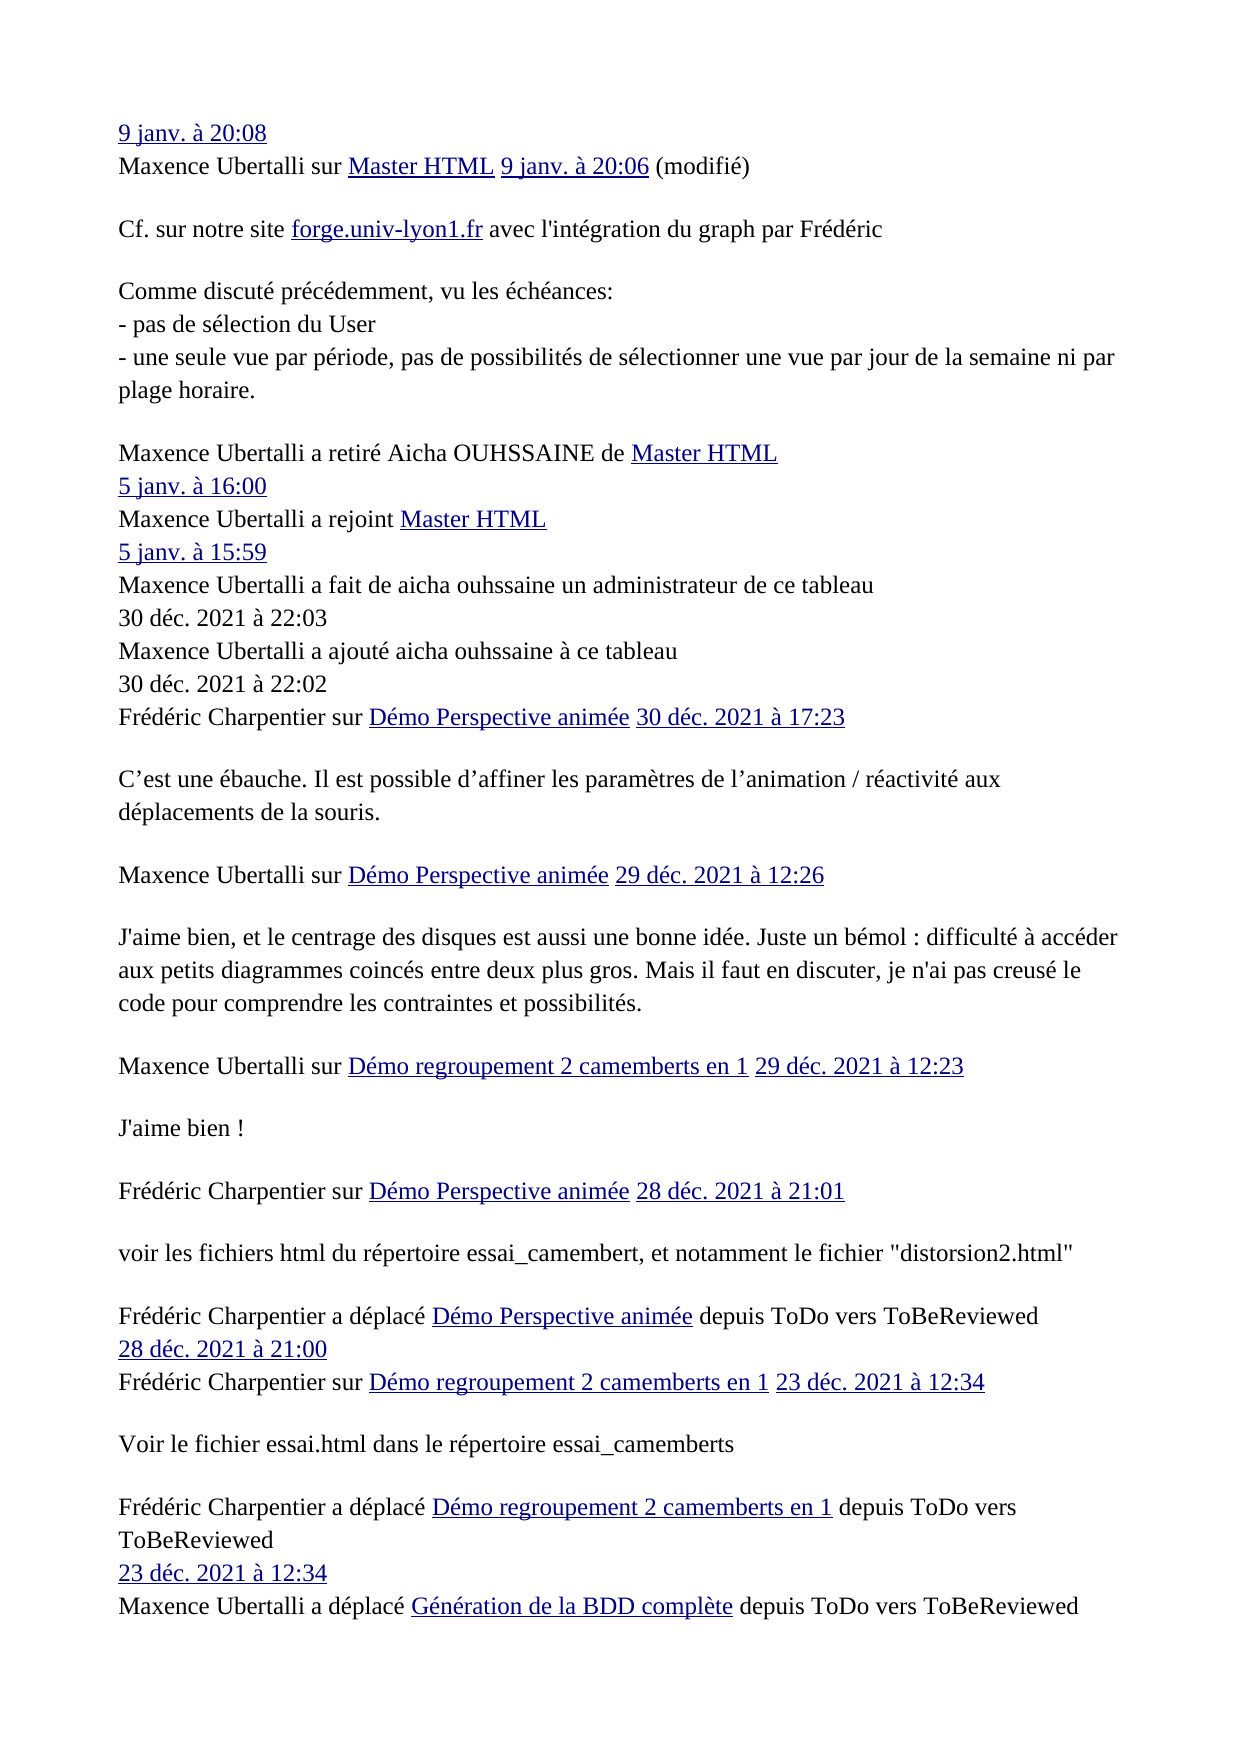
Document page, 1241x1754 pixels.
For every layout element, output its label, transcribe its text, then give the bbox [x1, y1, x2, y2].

text 23 déc. 2021 à 12:34 [118, 1558, 1122, 1587]
text Frédéric Charpentier a déplacé Démo Perspective animée depuis ToDo vers ToBeReviewed [118, 1301, 1122, 1330]
text J'aime bien, et le centrage des disques est aussi une bonne idée. Juste un bémol : difficulté à accéder aux petits diagrammes coincés entre deux plus gros. Mais il faut en discuter, je n'ai pas creusé le code pour comprendre les contraintes et possibilités. [118, 922, 1122, 1017]
text Maxence Ubertalli sur Démo Perspective animée 29 déc. 2021 à 12:26 [118, 860, 1122, 889]
text 9 janv. à 20:08 [118, 118, 1122, 147]
text Cf. sur notre site forge.univ-lyon1.fr avec l'intégration du graph par Frédéric [118, 214, 1122, 242]
text Frédéric Charpentier sur Démo Perspective animée 30 déc. 2021 à 17:23 [118, 702, 1122, 731]
text Frédéric Charpentier sur Démo regroupement 2 camemberts en 1 23 déc. 2021 à 12:34 [118, 1367, 1122, 1396]
text Maxence Ubertalli a fait de aicha ouhssaine un administrateur de ce tableau [118, 570, 1122, 598]
text Frédéric Charpentier a déplacé Démo regroupement 2 camemberts en 1 depuis ToDo vers ToBeReviewed [118, 1492, 1122, 1554]
text voir les fichiers html du répertoire essai_camembert, et notamment le fichier "distorsion2.html" [118, 1238, 1122, 1267]
text 5 janv. à 15:59 [118, 537, 1122, 566]
text 28 déc. 2021 à 21:00 [118, 1334, 1122, 1363]
text Frédéric Charpentier sur Démo Perspective animée 28 déc. 2021 à 21:01 [118, 1176, 1122, 1205]
text 30 déc. 2021 à 22:03 [118, 603, 1122, 632]
text Comme discuté précédemment, vu les échéances: - pas de sélection du User - une seule vue par période, pas de possibilités de sélectionner une vue par jour de la semaine ni par plage horaire. [118, 276, 1122, 404]
text Maxence Ubertalli a déplacé Génération de la BDD complète depuis ToDo vers ToBeReviewed [118, 1591, 1122, 1620]
text Maxence Ubertalli sur Démo regroupement 2 camemberts en 1 29 déc. 2021 à 12:23 [118, 1051, 1122, 1080]
text 30 déc. 2021 à 22:02 [118, 669, 1122, 698]
text Maxence Ubertalli a rejoint Master HTML [118, 504, 1122, 532]
text Maxence Ubertalli a retiré Aicha OUHSSAINE de Master HTML [118, 438, 1122, 466]
text Maxence Ubertalli a ajouté aicha ouhssaine à ce tableau [118, 636, 1122, 664]
text Voir le fichier essai.html dans le répertoire essai_camemberts [118, 1429, 1122, 1458]
text J'aime bien ! [118, 1113, 1122, 1142]
text 5 janv. à 16:00 [118, 471, 1122, 499]
text C’est une ébauche. Il est possible d’affiner les paramètres de l’animation / réactivité aux déplacements de la souris. [118, 764, 1122, 826]
text Maxence Ubertalli sur Master HTML 9 janv. à 20:06 (modifié) [118, 151, 1122, 180]
